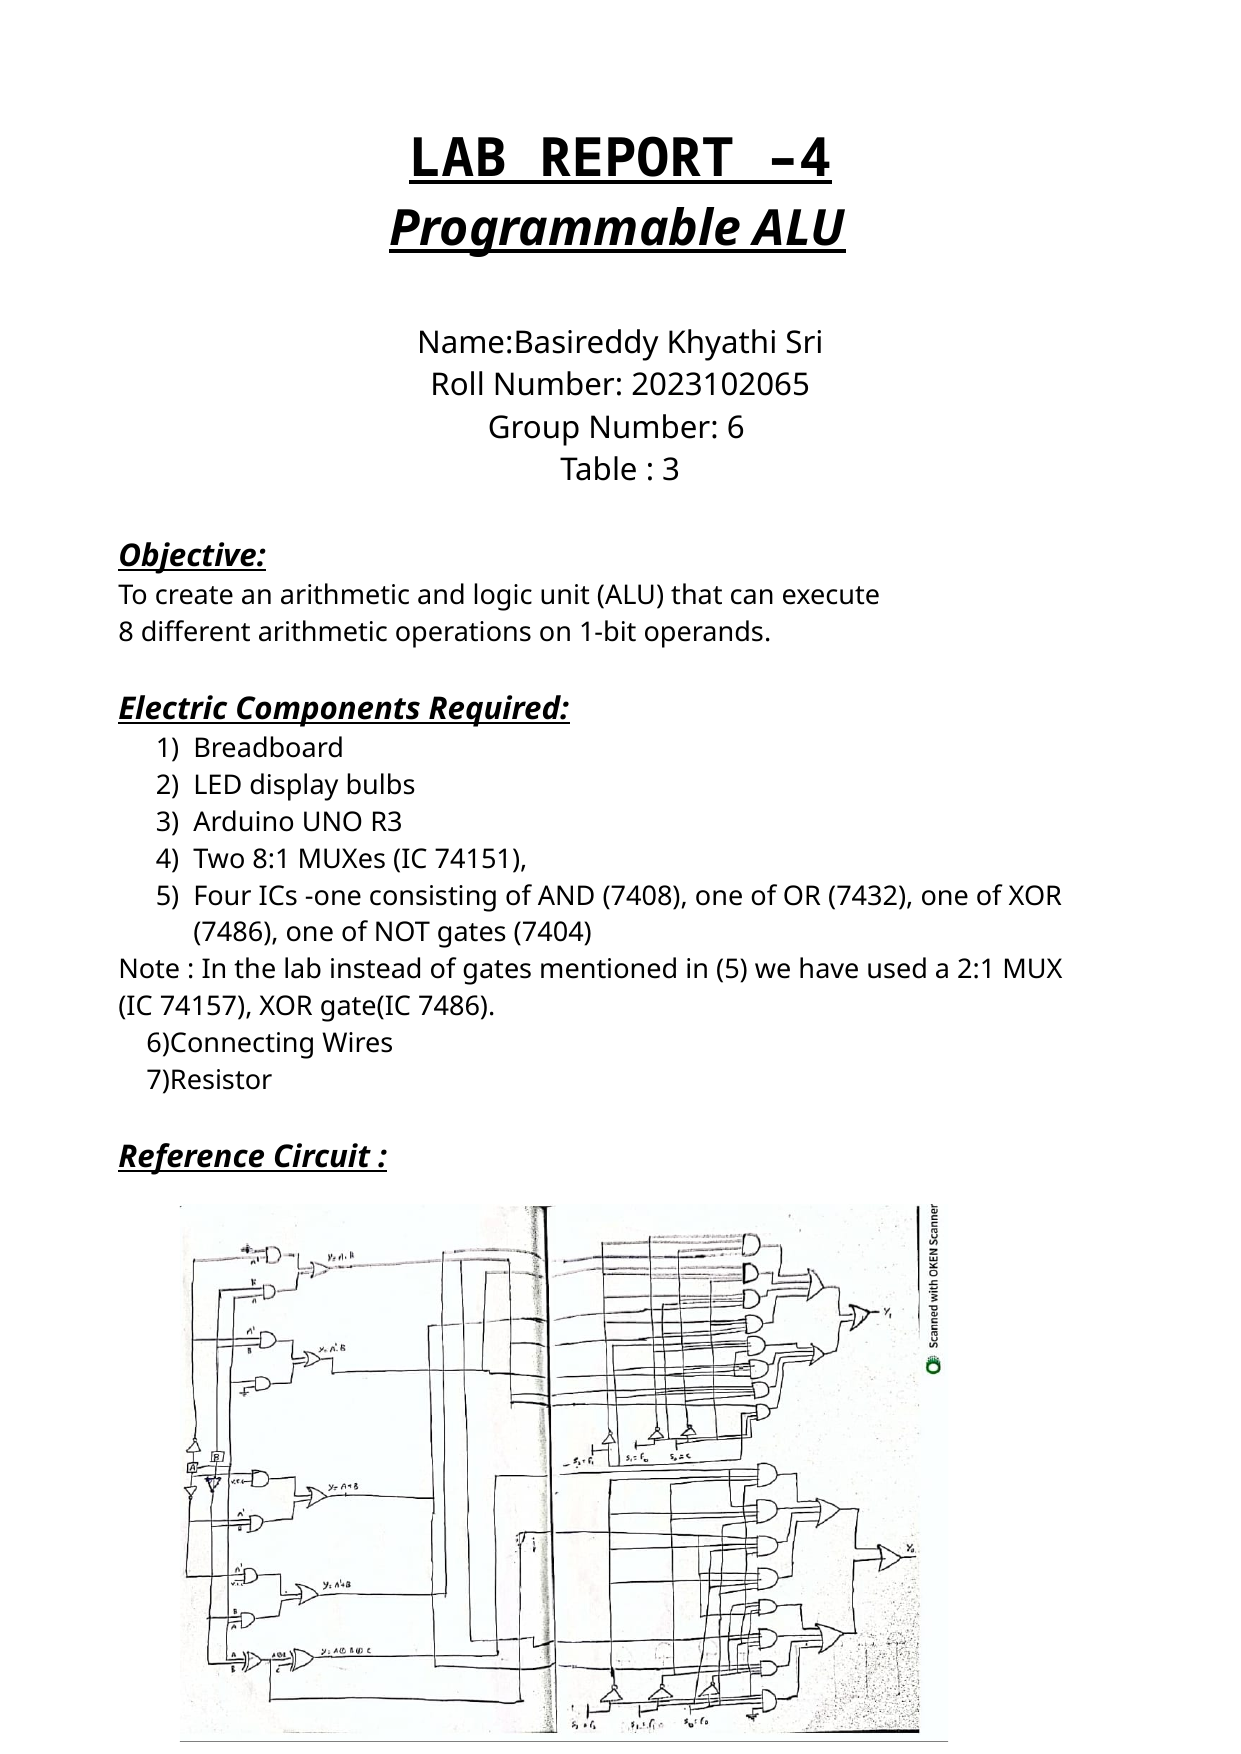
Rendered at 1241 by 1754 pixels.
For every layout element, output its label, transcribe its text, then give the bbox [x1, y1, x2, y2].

list Four ICs -one consisting of AND (7408), one of OR (7432), one of XOR (7486), one of NOT gates (7404) [156, 876, 1122, 950]
text 8 different arithmetic operations on 1-bit operands. [118, 612, 1122, 649]
text LAB REPORT –4 [118, 118, 1122, 192]
picture [179, 1204, 949, 1742]
text Objective: [118, 533, 1122, 575]
text Table : 3 [118, 447, 1122, 490]
list Arduino UNO R3 [156, 802, 1122, 839]
text Note : In the lab instead of gates mentioned in (5) we have used a 2:1 MUX (IC 74157), XOR gate(IC 7486). [118, 950, 1122, 1023]
text Electric Components Required: [118, 686, 1122, 728]
list Breadboard [156, 728, 1122, 765]
text To create an arithmetic and logic unit (ALU) that can execute [118, 575, 1122, 612]
text Programmable ALU [118, 192, 1122, 260]
list Two 8:1 MUXes (IC 74151), [156, 839, 1122, 876]
list LED display bulbs [156, 765, 1122, 802]
text Roll Number: 2023102065 [118, 362, 1122, 405]
text Name:Basireddy Khyathi Sri [118, 319, 1122, 362]
text 6)Connecting Wires [118, 1023, 1122, 1060]
text 7)Resistor [118, 1060, 1122, 1097]
text Reference Circuit : [118, 1134, 1122, 1177]
text Group Number: 6 [118, 405, 1122, 447]
